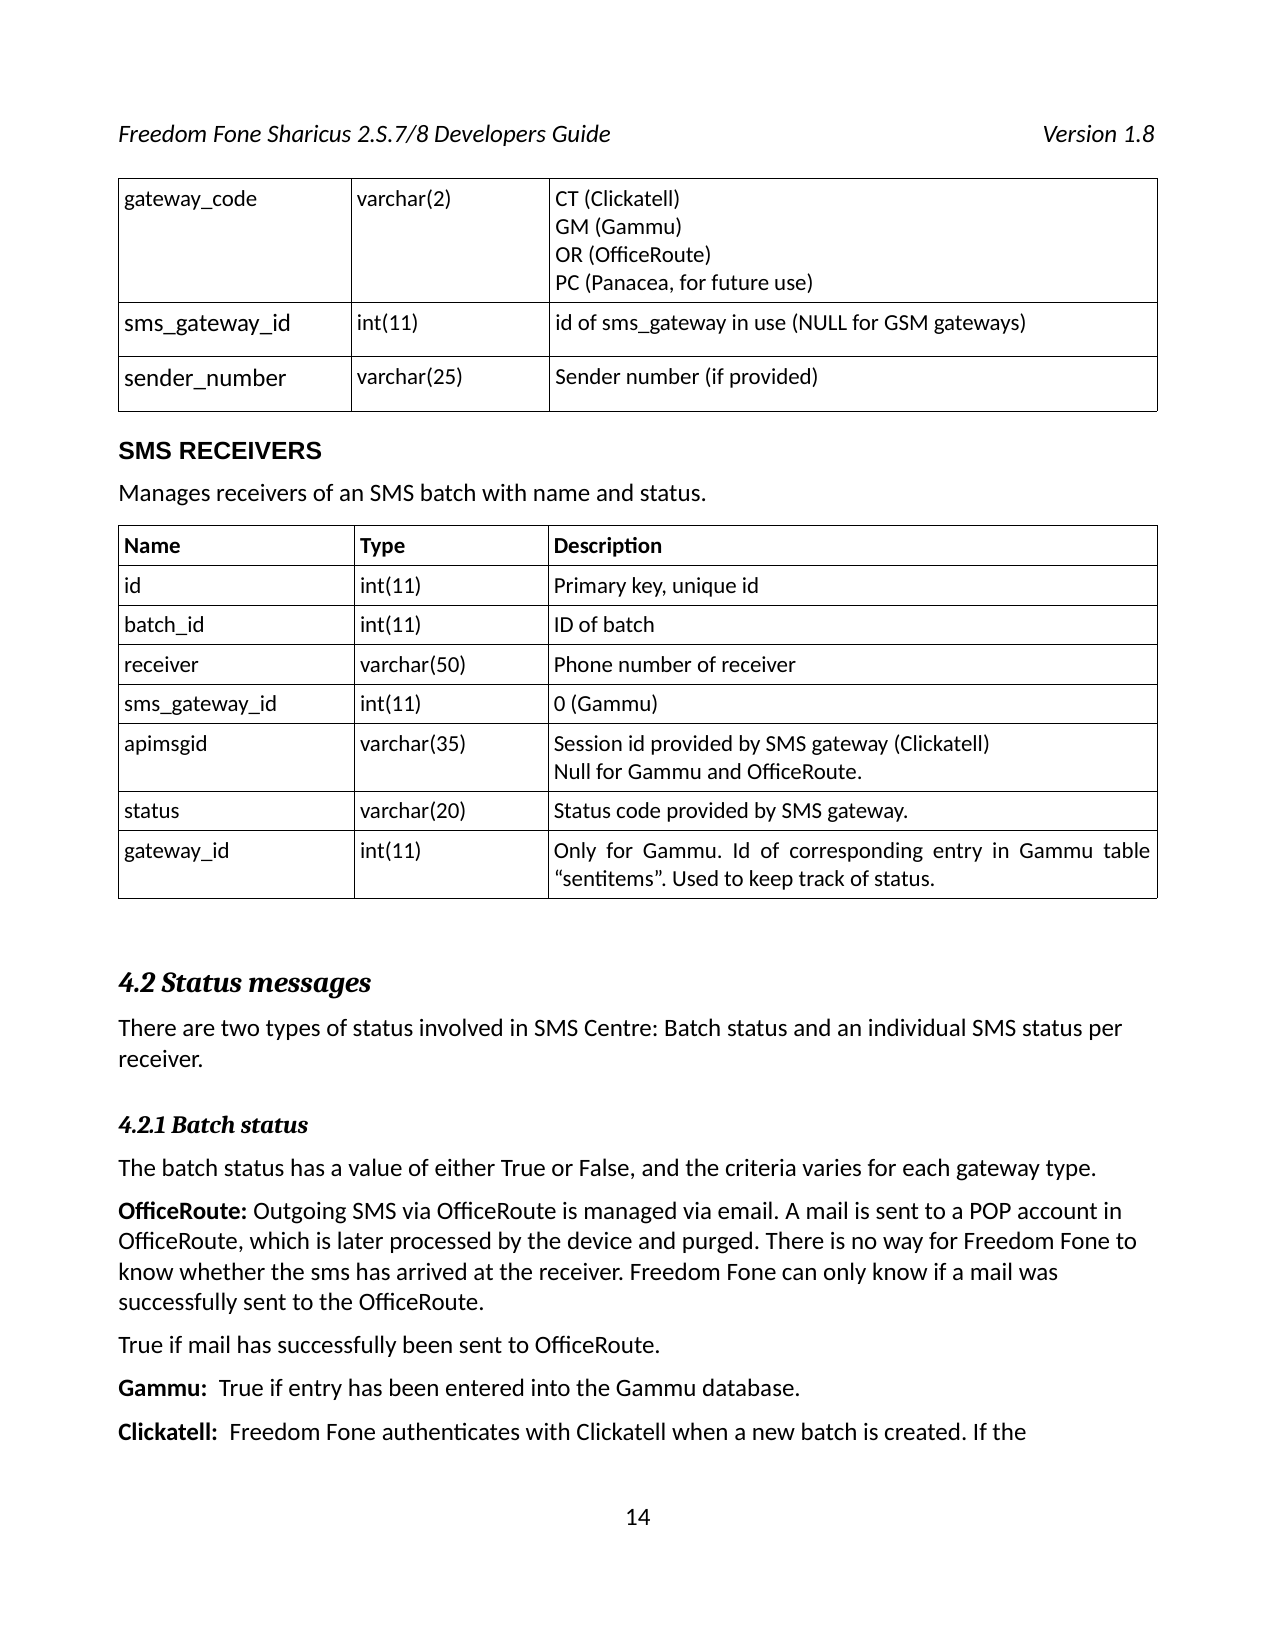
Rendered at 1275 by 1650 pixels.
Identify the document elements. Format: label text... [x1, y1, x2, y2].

table_header Name [119, 526, 354, 565]
text The batch status has a value of either True or False, and the criteria varies for each gateway type. [118, 1152, 1157, 1182]
table_cell sender_number [119, 357, 351, 411]
table_cell status [119, 792, 354, 830]
table_cell receiver [119, 645, 354, 684]
text There are two types of status involved in SMS Centre: Batch status and an individual SMS status per receiver. [118, 1012, 1157, 1073]
table_cell 0 (Gammu) [549, 685, 1157, 723]
table_cell batch_id [119, 606, 354, 644]
table_cell int(11) [352, 303, 549, 356]
table_cell varchar(35) [355, 724, 548, 791]
subtitle Batch status [118, 1111, 1157, 1139]
subtitle SMS RECEIVERS [118, 436, 1157, 464]
table_cell varchar(25) [352, 357, 549, 411]
text Clickatell: Freedom Fone authenticates with Clickatell when a new batch is created. If the [118, 1416, 1157, 1446]
table_cell varchar(20) [355, 792, 548, 830]
table_cell gateway_code [119, 179, 351, 302]
table_cell id of sms_gateway in use (NULL for GSM gateways) [550, 303, 1157, 356]
text True if mail has successfully been sent to OfficeRoute. [118, 1329, 1157, 1360]
table_cell int(11) [355, 606, 548, 644]
table_cell id [119, 566, 354, 604]
table_cell apimsgid [119, 724, 354, 791]
table_cell int(11) [355, 566, 548, 604]
table_cell Sender number (if provided) [550, 357, 1157, 411]
table_cell CT (Clickatell) GM (Gammu) OR (OfficeRoute) PC (Panacea, for future use) [550, 179, 1157, 302]
table_header Type [355, 526, 548, 565]
table_cell sms_gateway_id [119, 303, 351, 356]
table_cell Only for Gammu. Id of corresponding entry in Gammu table “sentitems”. Used to keep track of status. [549, 831, 1157, 898]
text Manages receivers of an SMS batch with name and status. [118, 477, 1157, 508]
subtitle Status messages [118, 966, 1157, 1000]
table_cell Session id provided by SMS gateway (Clickatell) Null for Gammu and OfficeRoute. [549, 724, 1157, 791]
text OfficeRoute: Outgoing SMS via OfficeRoute is managed via email. A mail is sent to a POP account in OfficeRoute, which is later processed by the device and purged. There is no way for Freedom Fone to know whether the sms has arrived at the receiver. Freedom Fone can only know if a mail was successfully sent to the OfficeRoute. [118, 1195, 1157, 1317]
table_cell int(11) [355, 831, 548, 898]
table_cell gateway_id [119, 831, 354, 898]
table_cell varchar(50) [355, 645, 548, 684]
table_cell Phone number of receiver [549, 645, 1157, 684]
table_cell Status code provided by SMS gateway. [549, 792, 1157, 830]
table_cell sms_gateway_id [119, 685, 354, 723]
table_cell ID of batch [549, 606, 1157, 644]
text Gammu: True if entry has been entered into the Gammu database. [118, 1373, 1157, 1403]
table_cell int(11) [355, 685, 548, 723]
table_cell varchar(2) [352, 179, 549, 302]
table_header Description [549, 526, 1157, 565]
table_cell Primary key, unique id [549, 566, 1157, 604]
